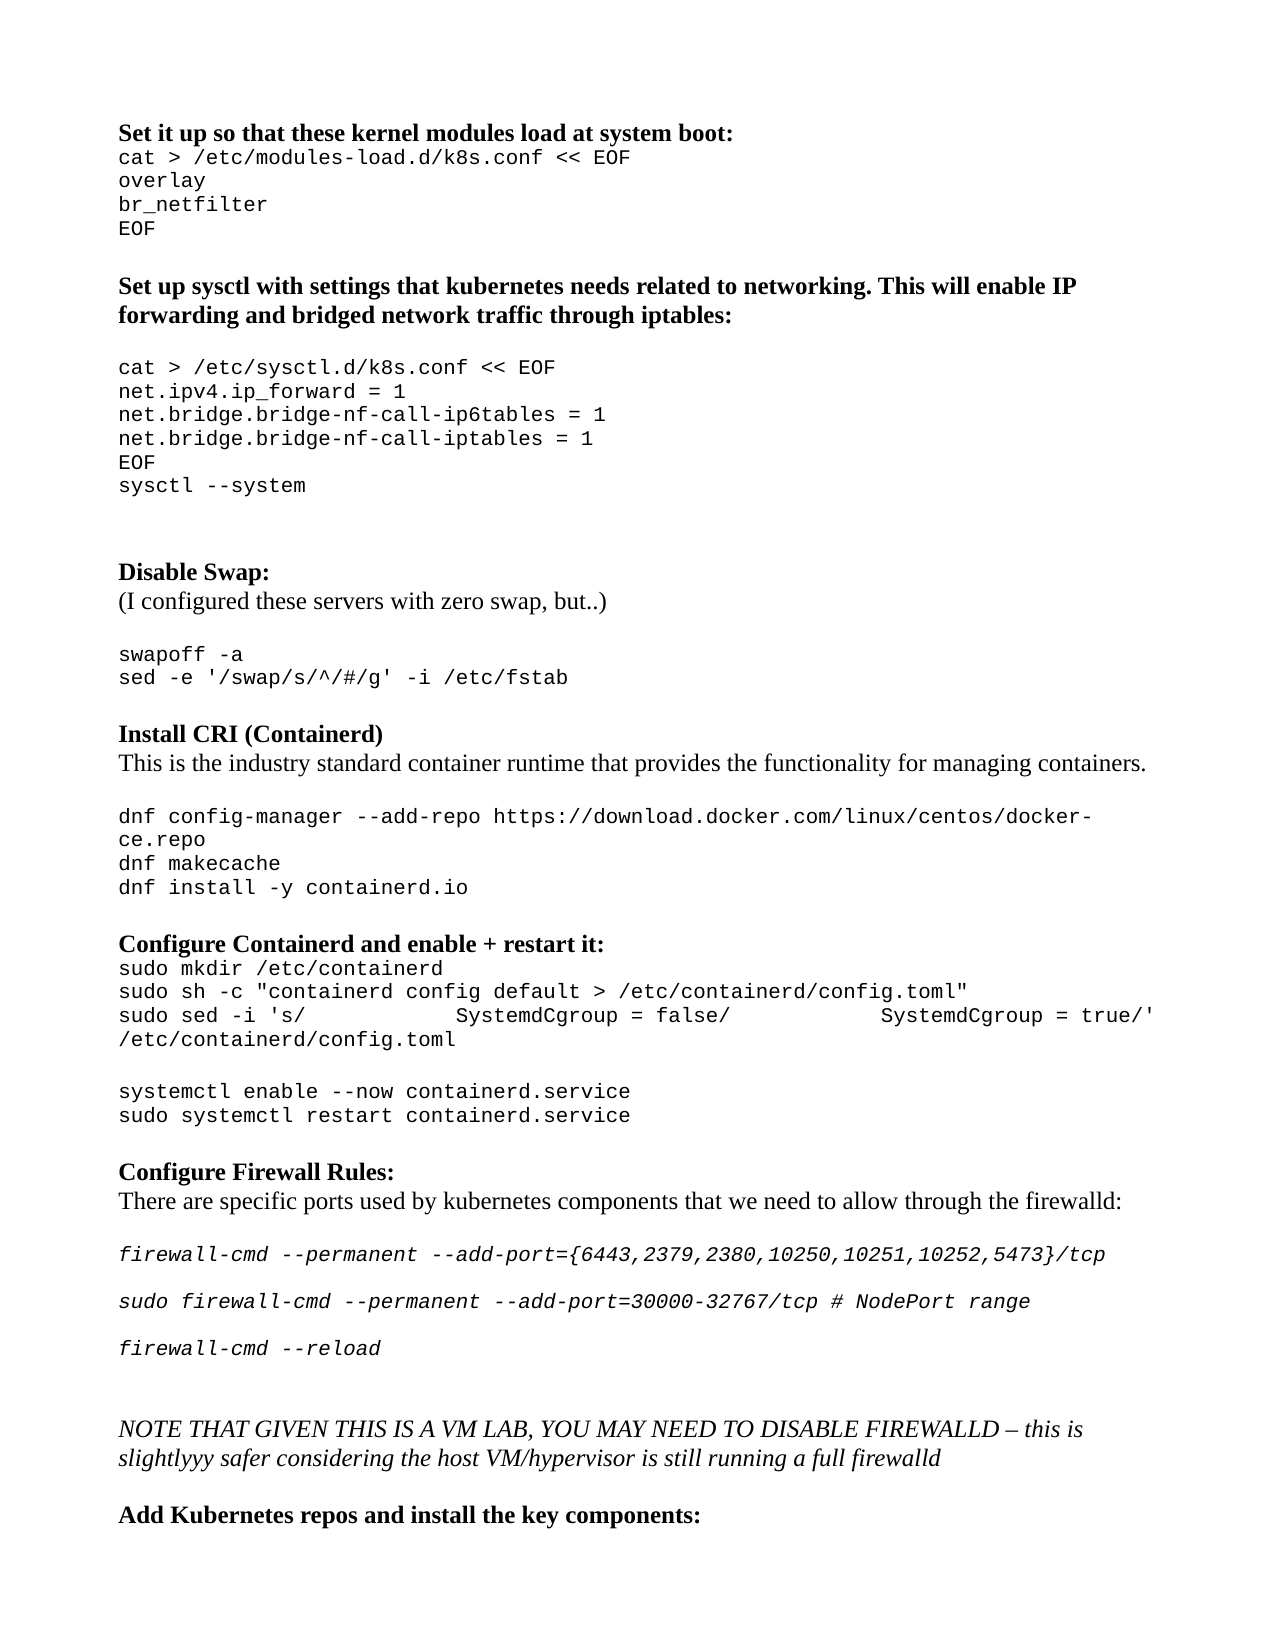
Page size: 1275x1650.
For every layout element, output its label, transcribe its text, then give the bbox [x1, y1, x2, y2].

text Add Kubernetes repos and install the key components: [118, 1500, 1157, 1529]
text swapoff -a [118, 643, 1157, 667]
text NOTE THAT GIVEN THIS IS A VM LAB, YOU MAY NEED TO DISABLE FIREWALLD – this is slightlyyy safer considering the host VM/hypervisor is still running a full firewalld [118, 1414, 1157, 1472]
text systemctl enable --now containerd.service [118, 1081, 1157, 1105]
text dnf config-manager --add-repo https://download.docker.com/linux/centos/docker-ce.repo [118, 806, 1157, 853]
text Configure Firewall Rules: [118, 1157, 1157, 1186]
text sudo mkdir /etc/containerd [118, 958, 1157, 982]
text cat > /etc/modules-load.d/k8s.conf << EOF [118, 147, 1157, 171]
text dnf install -y containerd.io [118, 877, 1157, 900]
text EOF [118, 452, 1157, 475]
text sudo systemctl restart containerd.service [118, 1105, 1157, 1128]
text Set up sysctl with settings that kubernetes needs related to networking. This will enable IP forwarding and bridged network traffic through iptables: [118, 271, 1157, 328]
text cat > /etc/sysctl.d/k8s.conf << EOF [118, 357, 1157, 381]
text sed -e '/swap/s/^/#/g' -i /etc/fstab [118, 667, 1157, 691]
text Configure Containerd and enable + restart it: [118, 929, 1157, 958]
text firewall-cmd --permanent --add-port={6443,2379,2380,10250,10251,10252,5473}/tcp [118, 1243, 1157, 1267]
text sudo firewall-cmd --permanent --add-port=30000-32767/tcp # NodePort range [118, 1291, 1157, 1314]
text EOF [118, 218, 1157, 241]
text net.ipv4.ip_forward = 1 [118, 381, 1157, 404]
text sudo sed -i 's/ SystemdCgroup = false/ SystemdCgroup = true/' /etc/containerd/config.toml [118, 1005, 1157, 1052]
text (I configured these servers with zero swap, but..) [118, 586, 1157, 615]
text sudo sh -c "containerd config default > /etc/containerd/config.toml" [118, 982, 1157, 1005]
text Install CRI (Containerd) [118, 719, 1157, 748]
text This is the industry standard container runtime that provides the functionality for managing containers. [118, 748, 1157, 777]
text Disable Swap: [118, 557, 1157, 586]
text dnf makecache [118, 853, 1157, 877]
text br_netfilter [118, 194, 1157, 218]
text firewall-cmd --reload [118, 1338, 1157, 1362]
text net.bridge.bridge-nf-call-ip6tables = 1 [118, 404, 1157, 428]
text sysctl --system [118, 475, 1157, 499]
text overlay [118, 171, 1157, 194]
text net.bridge.bridge-nf-call-iptables = 1 [118, 428, 1157, 452]
text There are specific ports used by kubernetes components that we need to allow through the firewalld: [118, 1186, 1157, 1215]
text Set it up so that these kernel modules load at system boot: [118, 118, 1157, 147]
